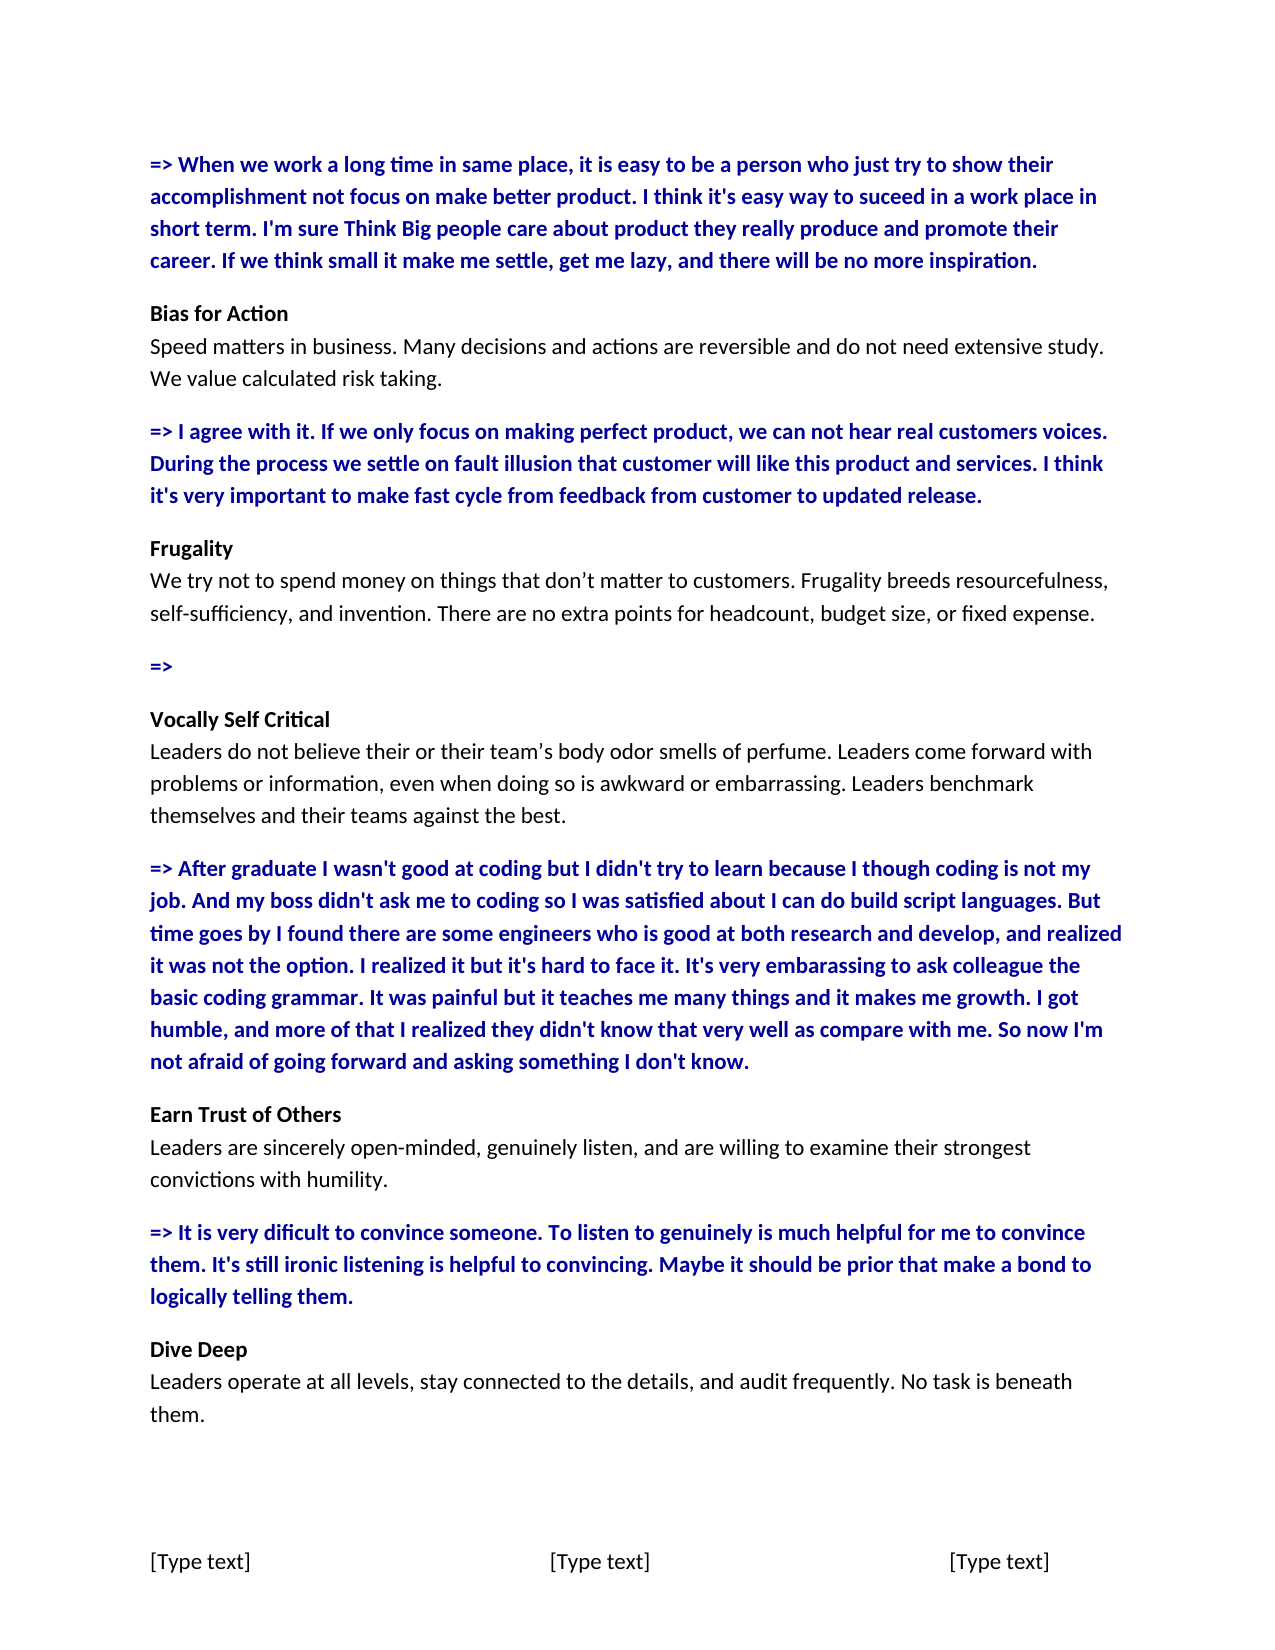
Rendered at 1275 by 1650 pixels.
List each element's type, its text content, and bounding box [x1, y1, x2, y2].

text Vocally Self Critical Leaders do not believe their or their team’s body odor smells of perfume. Leaders come forward with problems or information, even when doing so is awkward or embarrassing. Leaders benchmark themselves and their teams against the best. [150, 705, 1125, 829]
text Dive Deep Leaders operate at all levels, stay connected to the details, and audit frequently. No task is beneath them. [150, 1335, 1125, 1428]
text => It is very dificult to convince someone. To listen to genuinely is much helpful for me to convince them. It's still ironic listening is helpful to convincing. Maybe it should be prior that make a bond to logically telling them. [150, 1218, 1125, 1310]
text => After graduate I wasn't good at coding but I didn't try to learn because I though coding is not my job. And my boss didn't ask me to coding so I was satisfied about I can do build script languages. But time goes by I found there are some engineers who is good at both research and develop, and realized it was not the option. I realized it but it's hard to face it. It's very embarassing to ask colleague the basic coding grammar. It was painful but it teaches me many things and it makes me growth. I got humble, and more of that I realized they didn't know that very well as compare with me. So now I'm not afraid of going forward and asking something I don't know. [150, 854, 1125, 1076]
text Earn Trust of Others Leaders are sincerely open-minded, genuinely listen, and are willing to examine their strongest convictions with humility. [150, 1101, 1125, 1193]
text Bias for Action Speed matters in business. Many decisions and actions are reversible and do not need extensive study. We value calculated risk taking. [150, 299, 1125, 392]
text Frugality We try not to spend money on things that don’t matter to customers. Frugality breeds resourcefulness, self-sufficiency, and invention. There are no extra points for headcount, budget size, or fixed expense. [150, 534, 1125, 627]
text => I agree with it. If we only focus on making perfect product, we can not hear real customers voices. During the process we settle on fault illusion that customer will like this product and services. I think it's very important to make fast cycle from feedback from customer to updated release. [150, 417, 1125, 509]
text => [150, 652, 1125, 680]
text => When we work a long time in same place, it is easy to be a person who just try to show their accomplishment not focus on make better product. I think it's easy way to suceed in a work place in short term. I'm sure Think Big people care about product they really produce and promote their career. If we think small it make me settle, get me lazy, and there will be no more inspiration. [150, 150, 1125, 274]
